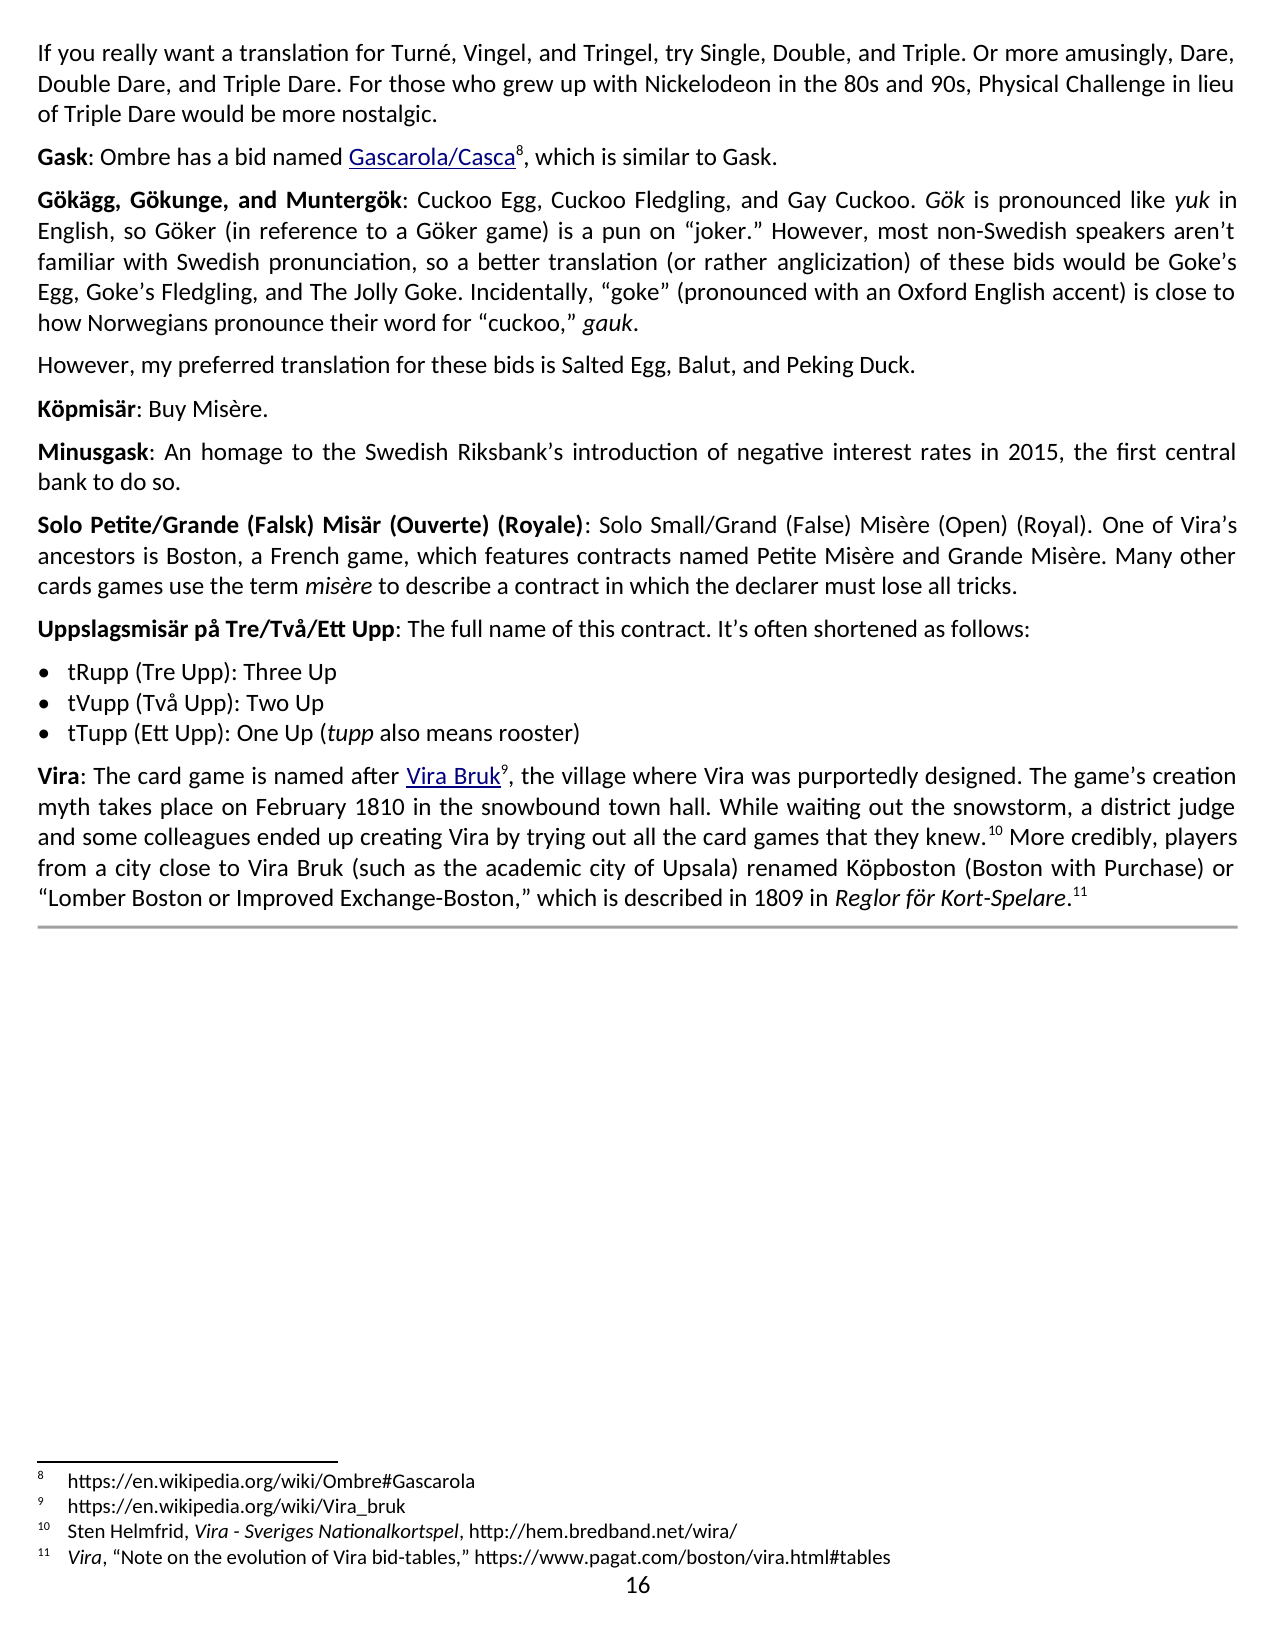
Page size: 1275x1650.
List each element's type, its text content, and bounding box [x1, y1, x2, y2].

text Sten Helmfrid, Vira - Sveriges Nationalkortspel, http://hem.bredband.net/wira/ [37, 1519, 1237, 1544]
text https://en.wikipedia.org/wiki/Ombre#Gascarola [37, 1468, 1237, 1493]
text Uppslagsmisär på Tre/Två/Ett Upp: The full name of this contract. It’s often shortened as follows: [37, 613, 1237, 644]
text However, my preferred translation for these bids is Salted Egg, Balut, and Peking Duck. [37, 350, 1237, 380]
list tVupp (Två Upp): Two Up [37, 687, 1237, 717]
text Gökägg, Gökunge, and Muntergök: Cuckoo Egg, Cuckoo Fledgling, and Gay Cuckoo. Gök is pronounced like yuk in English, so Göker (in reference to a Göker game) is a pun on “joker.” However, most non-Swedish speakers aren’t familiar with Swedish pronunciation, so a better translation (or rather anglicization) of these bids would be Goke’s Egg, Goke’s Fledgling, and The Jolly Goke. Incidentally, “goke” (pronounced with an Oxford English accent) is close to how Norwegians pronounce their word for “cuckoo,” gauk. [37, 184, 1237, 337]
text Vira, “Note on the evolution of Vira bid-tables,” https://www.pagat.com/boston/vira.html#tables [37, 1544, 1237, 1569]
text Minusgask: An homage to the Swedish Riksbank’s introduction of negative interest rates in 2015, the first central bank to do so. [37, 436, 1237, 497]
text Vira: The card game is named after Vira Bruk, the village where Vira was purportedly designed. The game’s creation myth takes place on February 1810 in the snowbound town hall. While waiting out the snowstorm, a district judge and some colleagues ended up creating Vira by trying out all the card games that they knew. More credibly, players from a city close to Vira Bruk (such as the academic city of Upsala) renamed Köpboston (Boston with Purchase) or “Lomber Boston or Improved Exchange-Boston,” which is described in 1809 in Reglor för Kort-Spelare. [37, 760, 1237, 913]
text https://en.wikipedia.org/wiki/Vira_bruk [37, 1493, 1237, 1519]
text Gask: Ombre has a bid named Gascarola/Casca, which is similar to Gask. [37, 142, 1237, 172]
list tTupp (Ett Upp): One Up (tupp also means rooster) [37, 717, 1237, 748]
list tRupp (Tre Upp): Three Up [37, 656, 1237, 687]
text Köpmisär: Buy Misère. [37, 393, 1237, 423]
text Solo Petite/Grande (Falsk) Misär (Ouverte) (Royale): Solo Small/Grand (False) Misère (Open) (Royal). One of Vira’s ancestors is Boston, a French game, which features contracts named Petite Misère and Grande Misère. Many other cards games use the term misère to describe a contract in which the declarer must lose all tricks. [37, 509, 1237, 601]
text If you really want a translation for Turné, Vingel, and Tringel, try Single, Double, and Triple. Or more amusingly, Dare, Double Dare, and Triple Dare. For those who grew up with Nickelodeon in the 80s and 90s, Physical Challenge in lieu of Triple Dare would be more nostalgic. [37, 37, 1237, 129]
